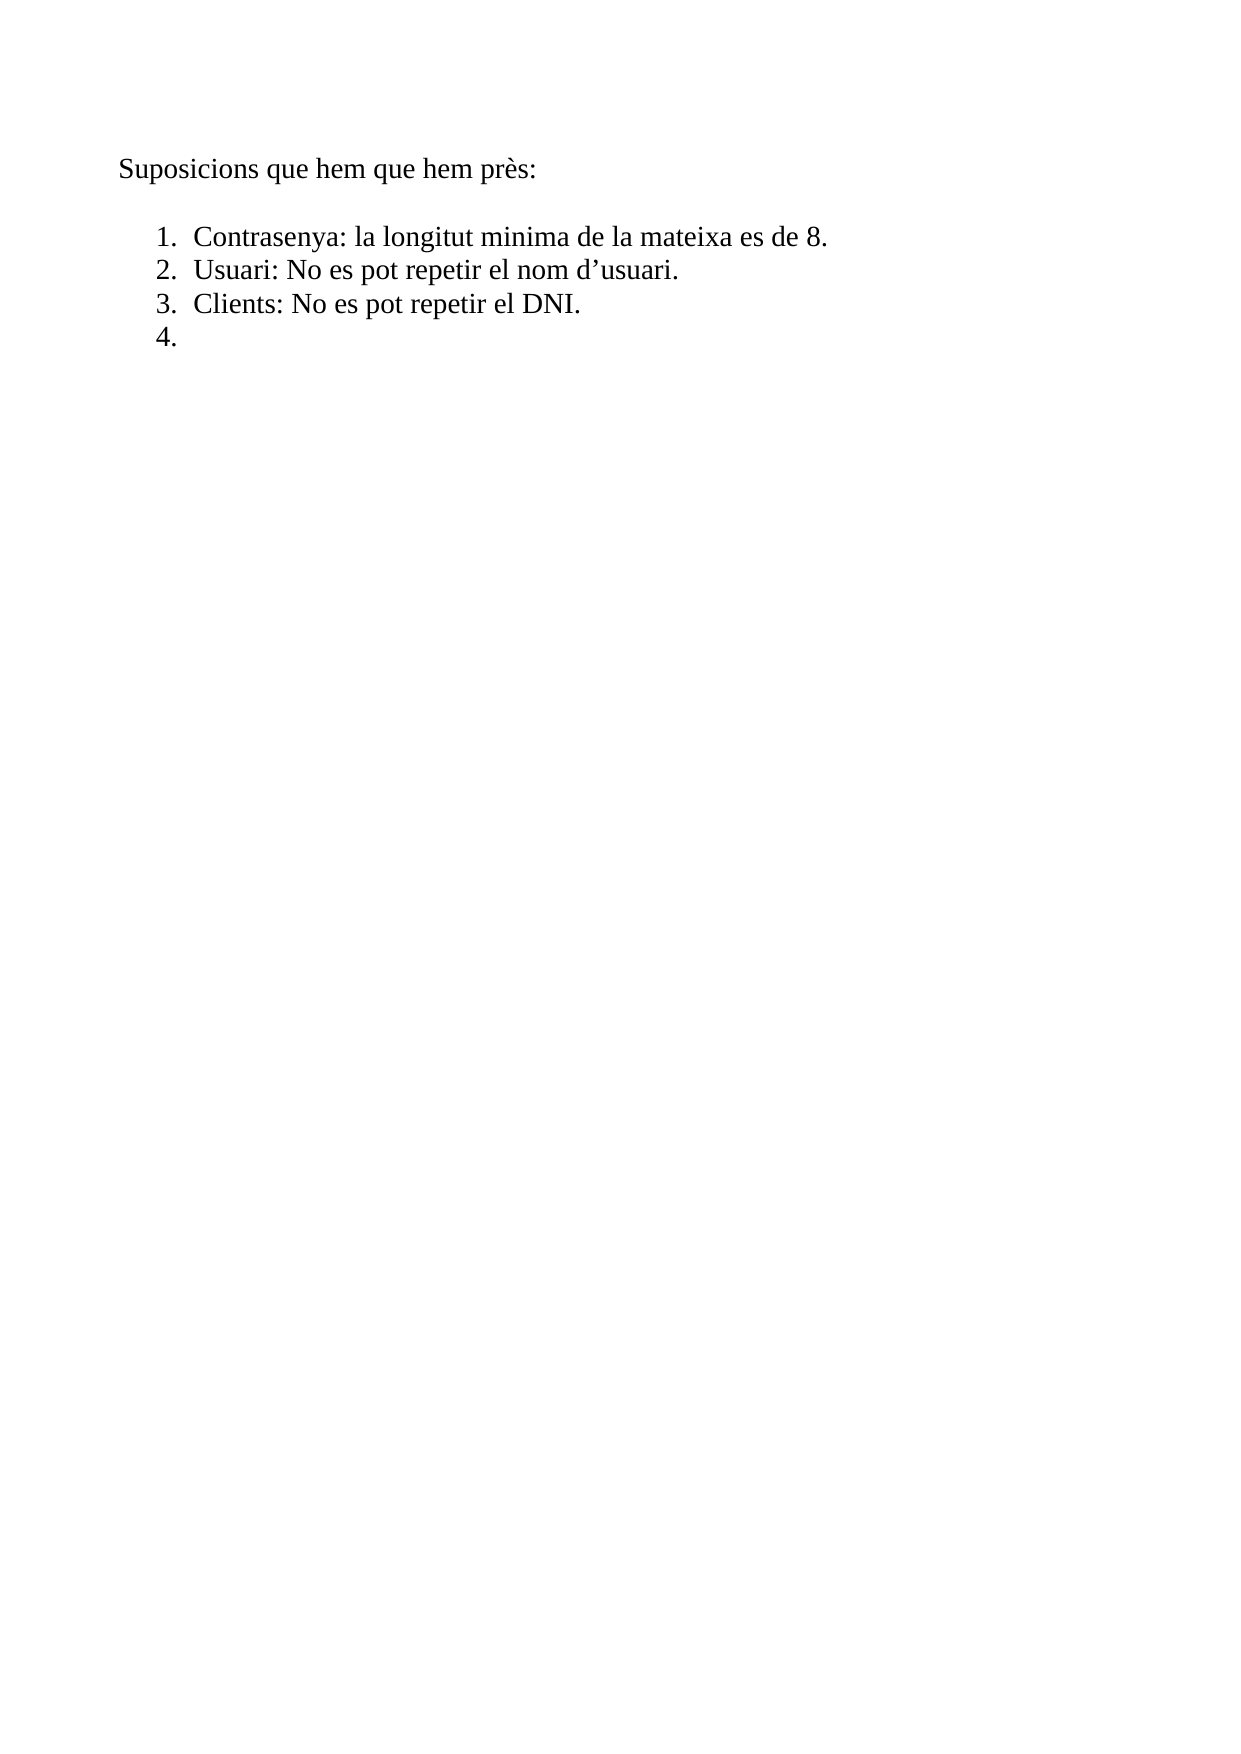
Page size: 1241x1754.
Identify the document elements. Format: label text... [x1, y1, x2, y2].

list Clients: No es pot repetir el DNI. [156, 286, 1122, 319]
list Usuari: No es pot repetir el nom d’usuari. [156, 252, 1122, 286]
text Suposicions que hem que hem près: [118, 152, 1122, 185]
list Contrasenya: la longitut minima de la mateixa es de 8. [156, 219, 1122, 252]
